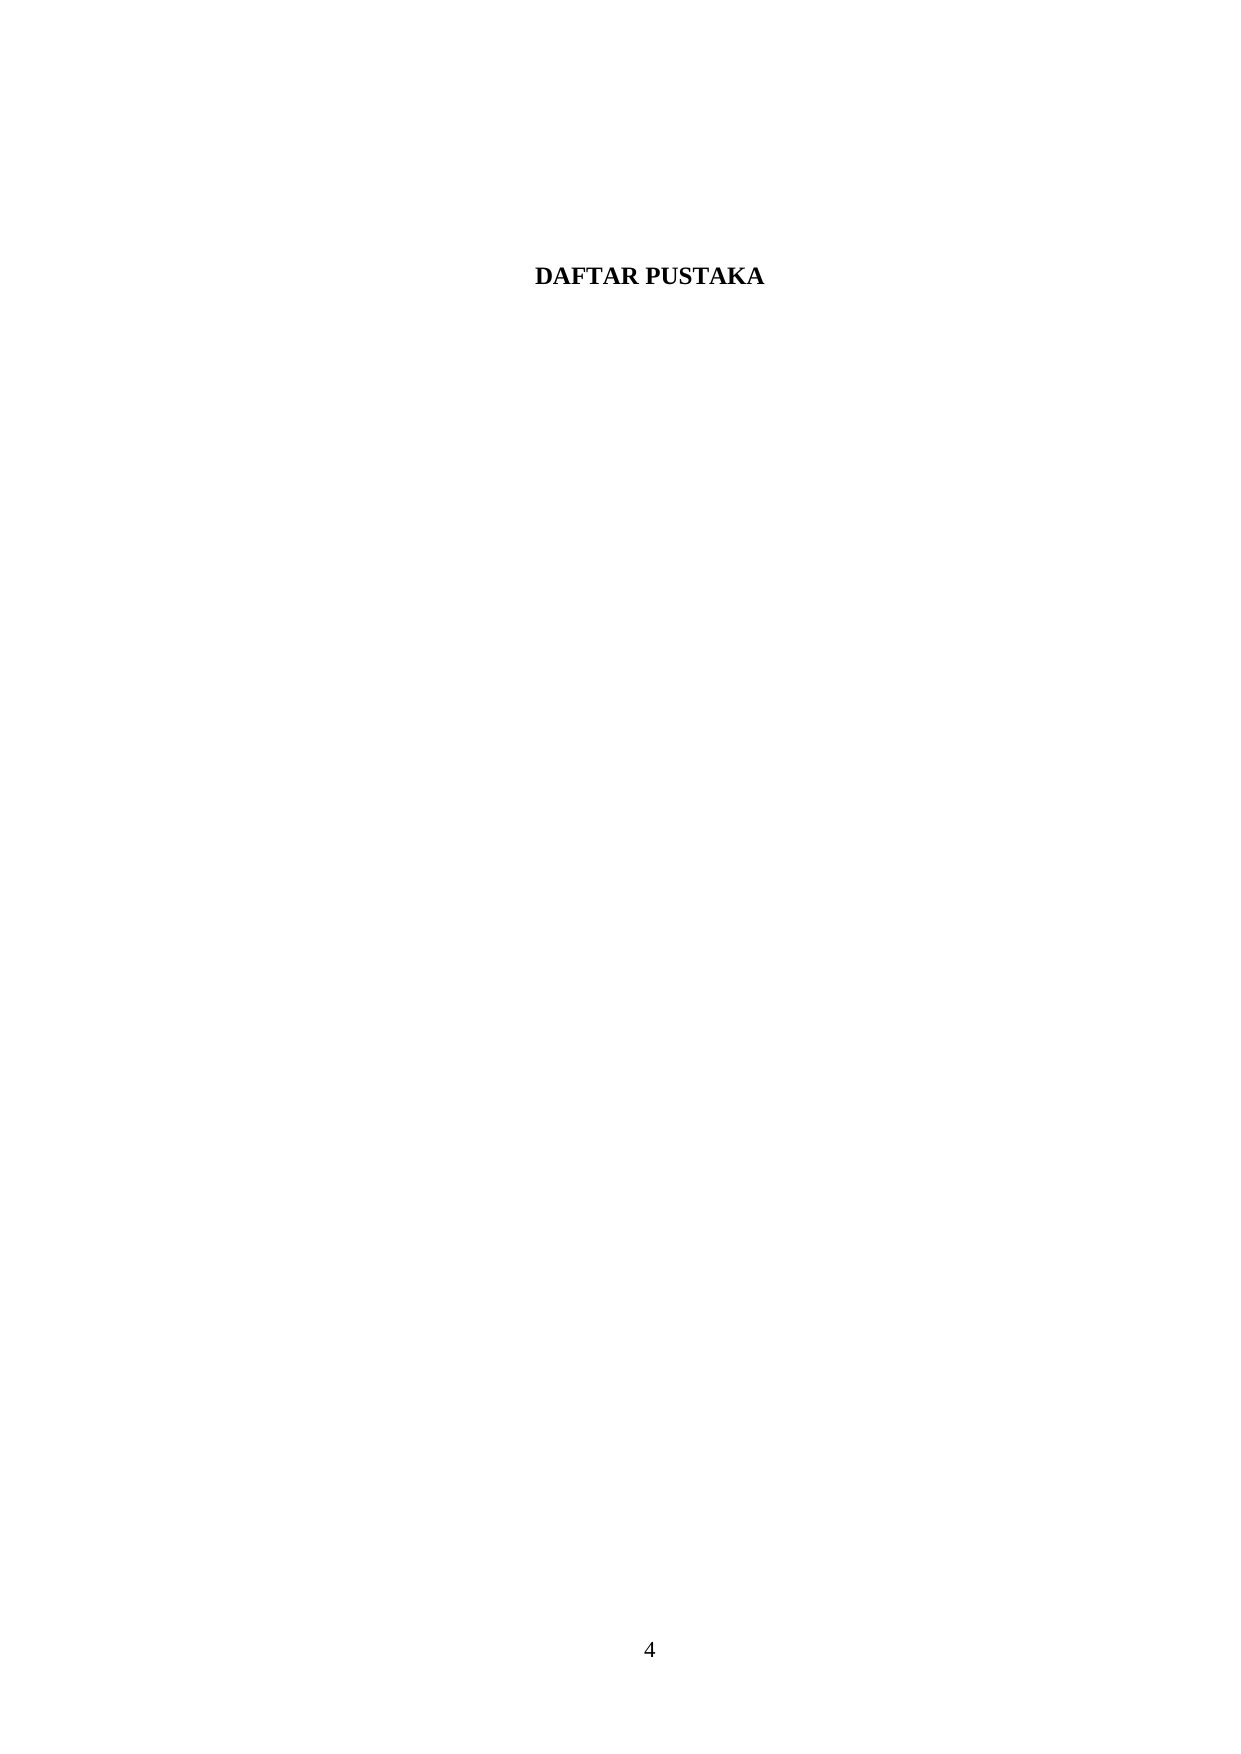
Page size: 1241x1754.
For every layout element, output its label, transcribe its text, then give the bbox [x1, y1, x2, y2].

subtitle DAFTAR PUSTAKA [236, 261, 1063, 290]
